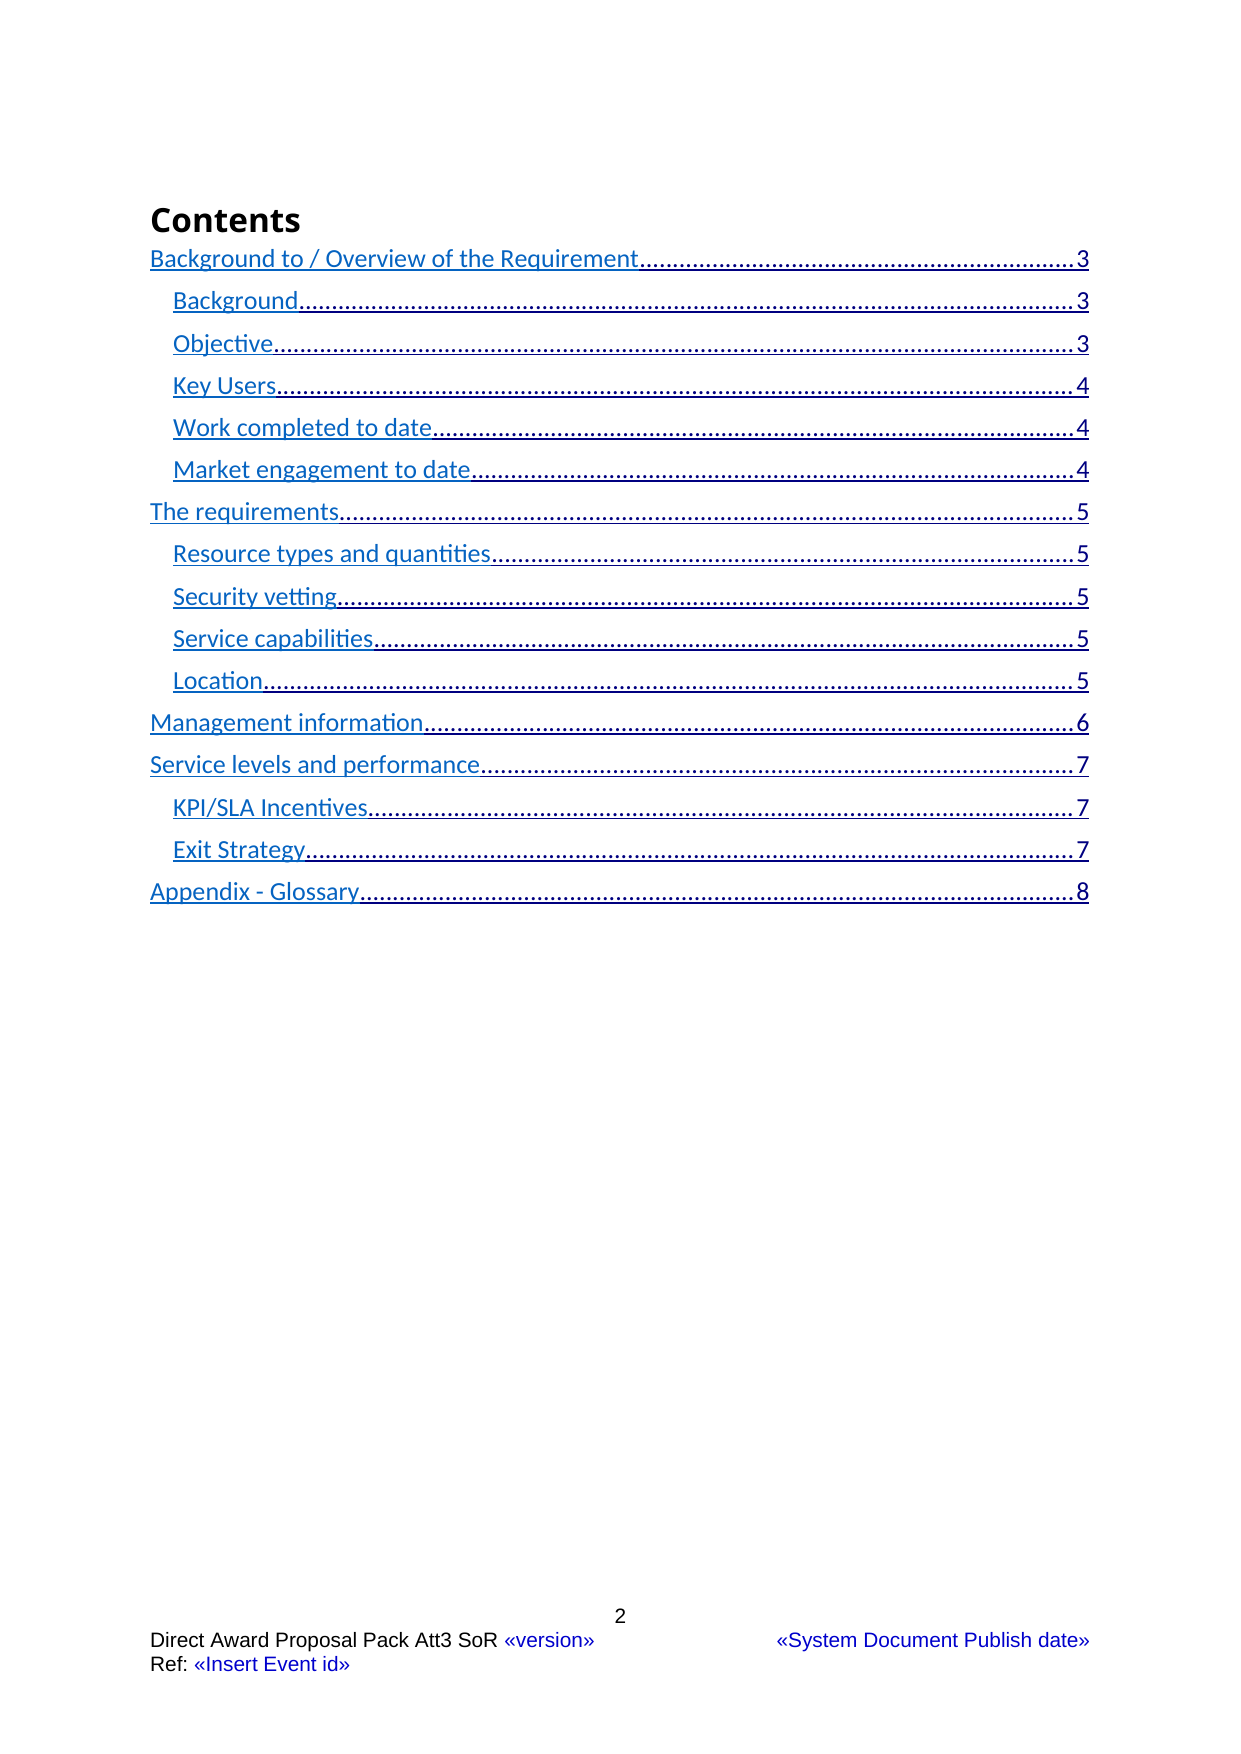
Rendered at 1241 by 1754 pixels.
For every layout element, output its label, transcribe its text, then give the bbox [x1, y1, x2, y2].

text Resource types and quantities 5 [173, 538, 1090, 569]
text Background to / Overview of the Requirement 3 [150, 242, 1090, 274]
text Background 3 [173, 284, 1090, 316]
text Service capabilities 5 [173, 622, 1090, 654]
text Service levels and performance 7 [150, 748, 1090, 780]
subtitle Contents [150, 197, 1090, 242]
text Appendix - Glossary 8 [150, 875, 1090, 907]
text Objective 3 [173, 327, 1090, 358]
text Work completed to date 4 [173, 411, 1090, 443]
text Security vetting 5 [173, 580, 1090, 612]
text Exit Strategy 7 [173, 833, 1090, 865]
text The requirements 5 [150, 495, 1090, 527]
text Management information 6 [150, 706, 1090, 738]
text Key Users 4 [173, 369, 1090, 401]
text Market engagement to date 4 [173, 453, 1090, 485]
text KPI/SLA Incentives 7 [173, 791, 1090, 822]
text Location 5 [173, 664, 1090, 696]
